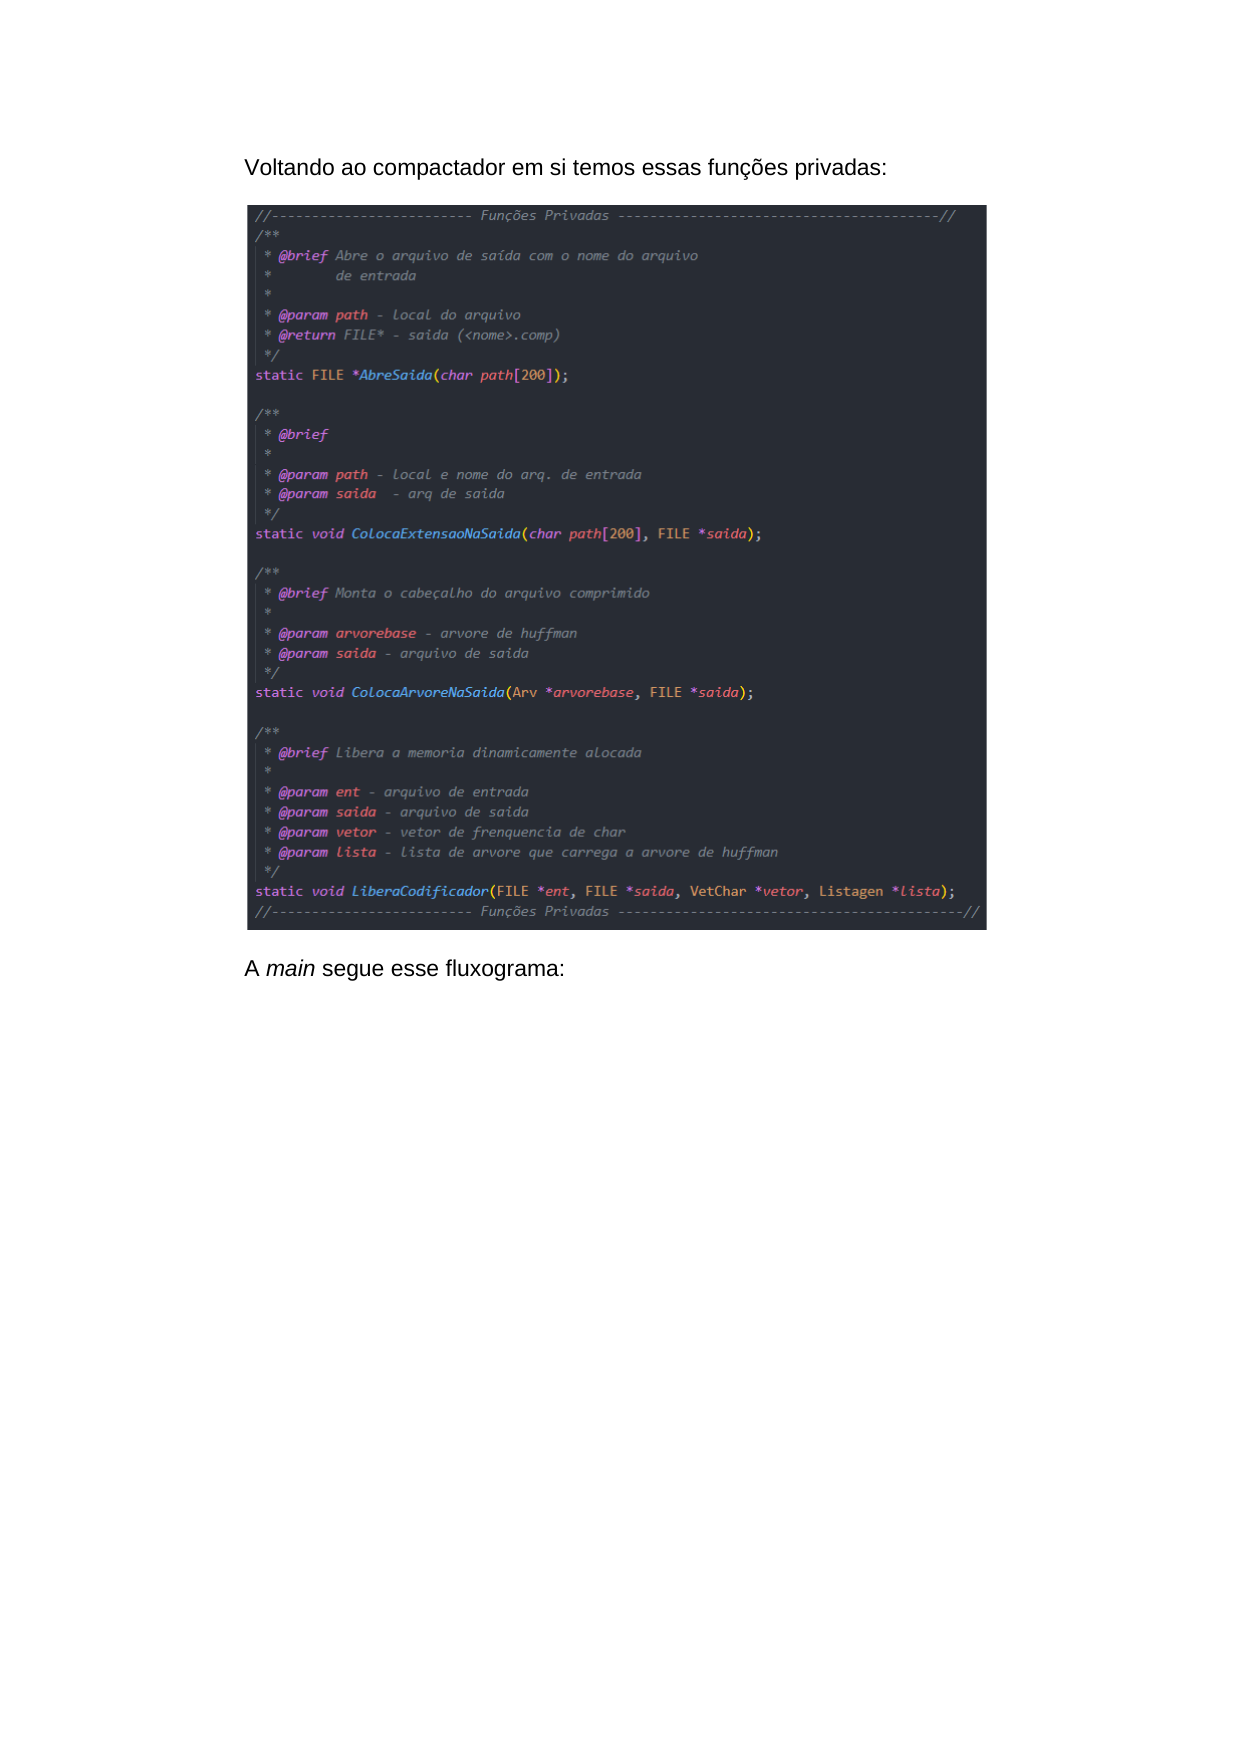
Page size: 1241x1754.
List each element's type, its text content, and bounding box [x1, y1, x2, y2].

text A main segue esse fluxograma: [177, 955, 1063, 981]
picture [247, 205, 987, 930]
text Voltando ao compactador em si temos essas funções privadas: [177, 154, 1063, 181]
